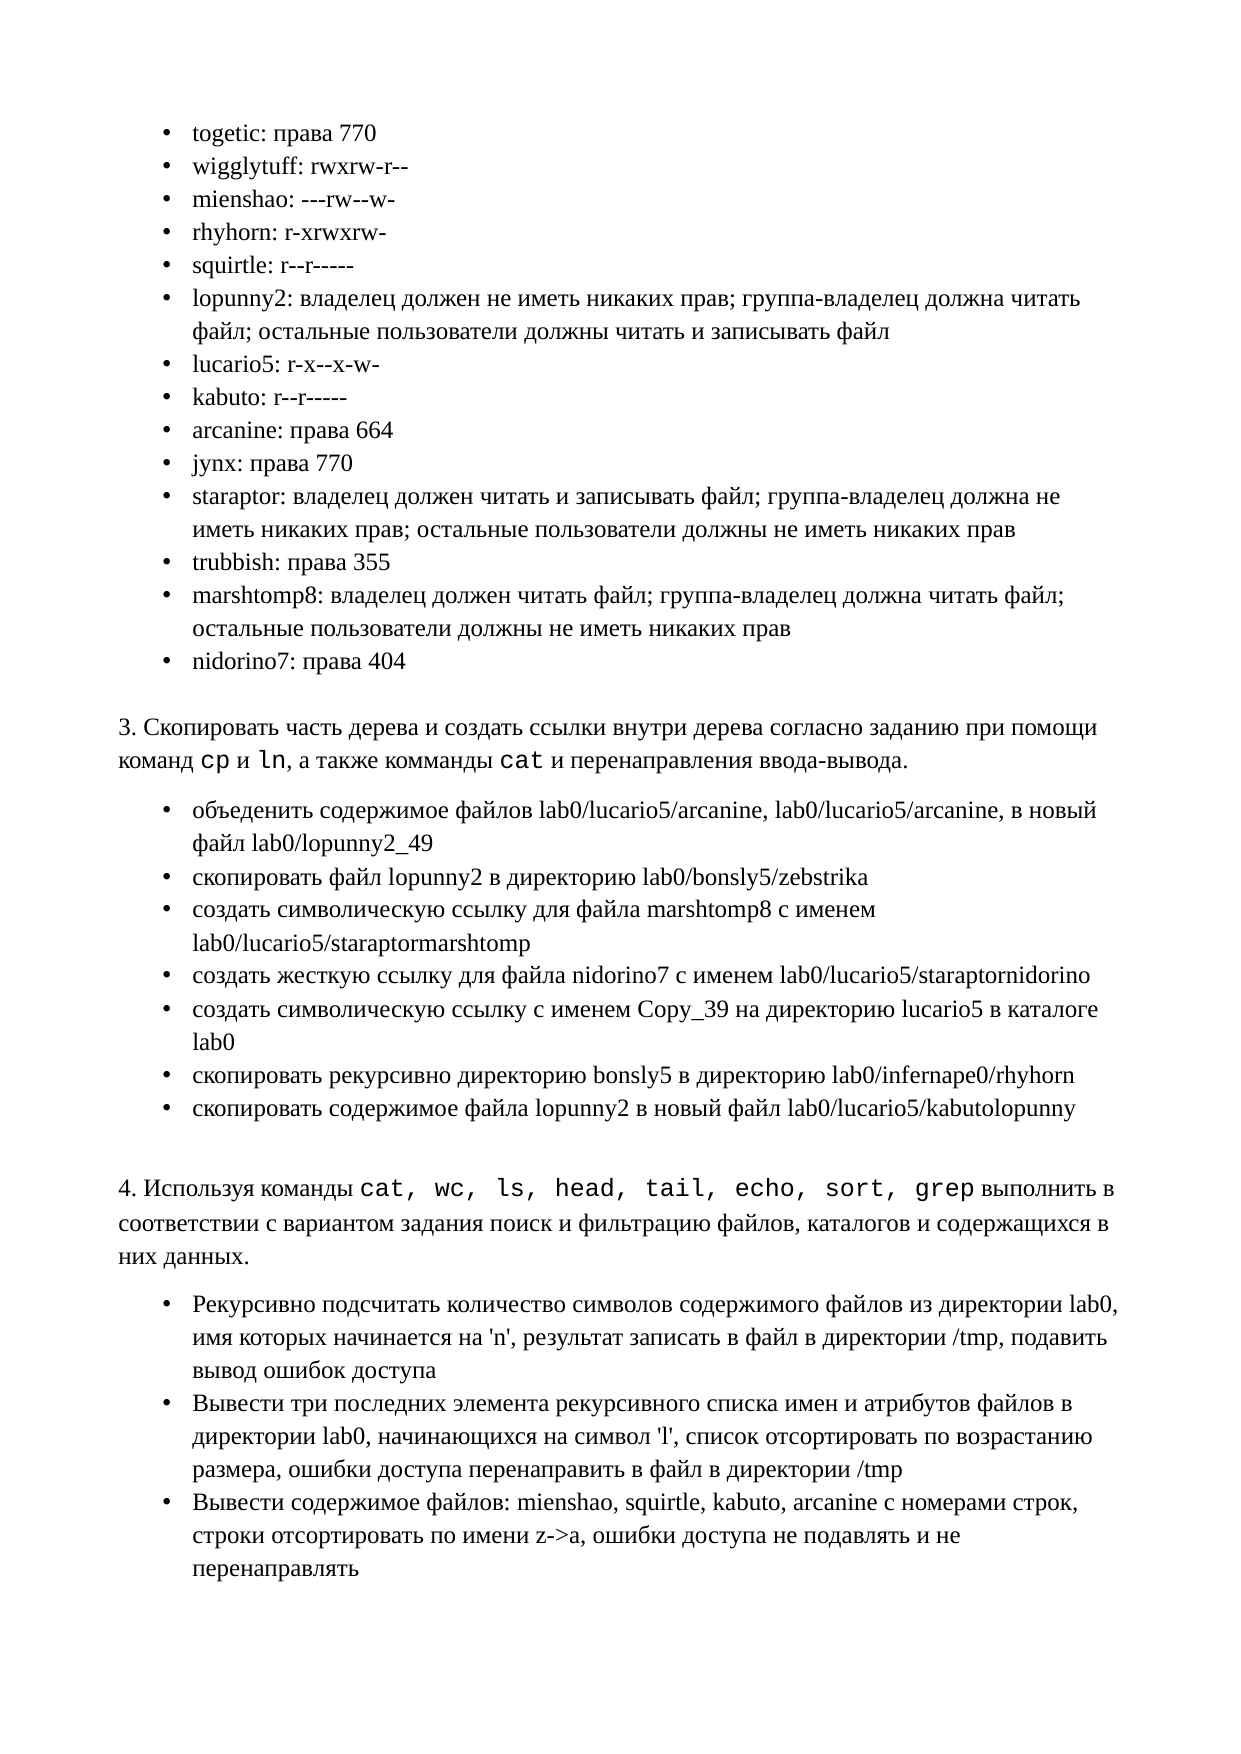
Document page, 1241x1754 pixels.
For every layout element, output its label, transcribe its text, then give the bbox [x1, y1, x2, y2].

list staraptor: владелец должен читать и записывать файл; группа-владелец должна не иметь никаких прав; остальные пользователи должны не иметь никаких прав [162, 481, 1122, 543]
list nidorino7: права 404 [162, 646, 1122, 675]
text 3. Скопировать часть дерева и создать ссылки внутри дерева согласно заданию при помощи команд cp и ln, а также комманды cat и перенаправления ввода-вывода. [118, 712, 1122, 776]
list lucario5: r-x--x-w- [162, 349, 1122, 378]
list rhyhorn: r-xrwxrw- [162, 217, 1122, 246]
list trubbish: права 355 [162, 547, 1122, 576]
list Рекурсивно подсчитать количество символов содержимого файлов из директории lab0, имя которых начинается на 'n', результат записать в файл в директории /tmp, подавить вывод ошибок доступа [162, 1289, 1122, 1384]
list togetic: права 770 [162, 118, 1122, 147]
list Вывести содержимое файлов: mienshao, squirtle, kabuto, arcanine с номерами строк, строки отсортировать по имени z->a, ошибки доступа не подавлять и не перенаправлять [162, 1487, 1122, 1582]
list lopunny2: владелец должен не иметь никаких прав; группа-владелец должна читать файл; остальные пользователи должны читать и записывать файл [162, 283, 1122, 345]
list kabuto: r--r----- [162, 382, 1122, 411]
list cоздать символическую ссылку для файла marshtomp8 с именем lab0/lucario5/staraptormarshtomp [162, 894, 1122, 956]
list скопировать рекурсивно директорию bonsly5 в директорию lab0/infernape0/rhyhorn [162, 1060, 1122, 1088]
list скопировать содержимое файла lopunny2 в новый файл lab0/lucario5/kabutolopunny [162, 1093, 1122, 1121]
list jynx: права 770 [162, 448, 1122, 477]
list arcanine: права 664 [162, 415, 1122, 444]
list скопировать файл lopunny2 в директорию lab0/bonsly5/zebstrika [162, 862, 1122, 890]
list Вывести три последних элемента рекурсивного списка имен и атрибутов файлов в директории lab0, начинающихся на символ 'l', список отсортировать по возрастанию размера, ошибки доступа перенаправить в файл в директории /tmp [162, 1388, 1122, 1483]
list wigglytuff: rwxrw-r-- [162, 151, 1122, 180]
text 4. Используя команды cat, wc, ls, head, tail, echo, sort, grep выполнить в соответствии с вариантом задания поиск и фильтрацию файлов, каталогов и содержащихся в них данных. [118, 1173, 1122, 1270]
list создать символическую ссылку c именем Copy_39 на директорию lucario5 в каталоге lab0 [162, 994, 1122, 1055]
list marshtomp8: владелец должен читать файл; группа-владелец должна читать файл; остальные пользователи должны не иметь никаких прав [162, 580, 1122, 642]
list mienshao: ---rw--w- [162, 184, 1122, 213]
list объеденить содержимое файлов lab0/lucario5/arcanine, lab0/lucario5/arcanine, в новый файл lab0/lopunny2_49 [162, 796, 1122, 857]
list cоздать жесткую ссылку для файла nidorino7 с именем lab0/lucario5/staraptornidorino [162, 961, 1122, 989]
list squirtle: r--r----- [162, 250, 1122, 279]
